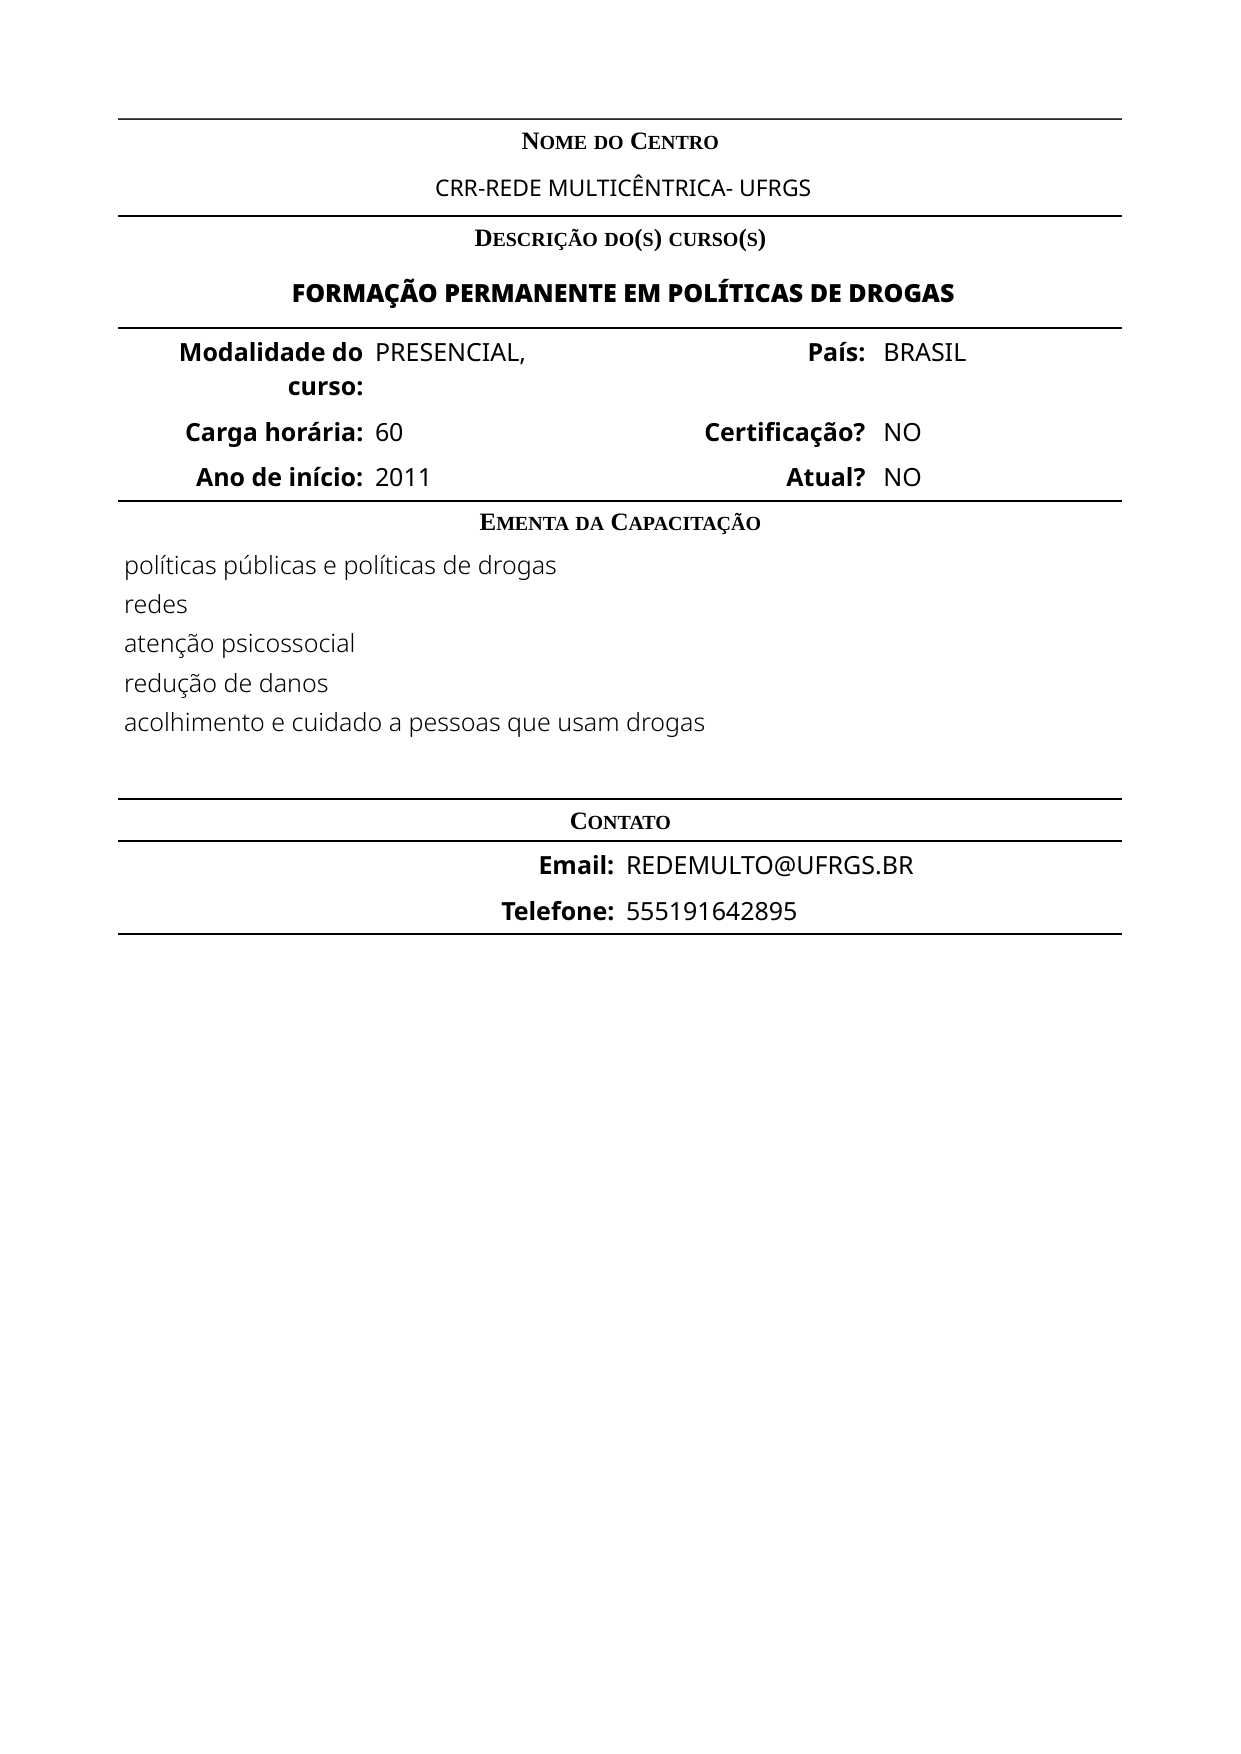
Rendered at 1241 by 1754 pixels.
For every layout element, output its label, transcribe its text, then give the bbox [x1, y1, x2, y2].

table_cell 2011 [369, 454, 620, 500]
table_cell Descrição do(s) curso(s) [118, 217, 1122, 257]
table_cell Certificação? [620, 409, 871, 454]
table_cell BRASIL [871, 329, 1122, 409]
table_cell Contato [118, 800, 1122, 840]
table_cell NO [871, 454, 1122, 500]
table_cell POLÍTICAS PÚBLICAS E POLÍTICAS DE DROGAS REDES ATENÇÃO PSICOSSOCIAL REDUÇÃO DE DANOS ACOLHIMENTO E CUIDADO A PESSOAS QUE USAM DROGAS [118, 542, 1122, 798]
table_cell País: [620, 329, 871, 409]
table_header Nome do Centro [118, 121, 1122, 160]
table_cell FORMAÇÃO PERMANENTE EM POLÍTICAS DE DROGAS [118, 258, 1122, 327]
table_cell PRESENCIAL, [369, 329, 620, 409]
table_cell Telefone: [118, 888, 620, 933]
table_cell CRR-REDE MULTICÊNTRICA- UFRGS [118, 160, 1122, 215]
table_cell NO [871, 409, 1122, 454]
table_cell Ementa da Capacitação [118, 502, 1122, 542]
table_cell REDEMULTO@UFRGS.BR [620, 842, 1122, 888]
table_cell Email: [118, 842, 620, 888]
table_cell Modalidade do curso: [118, 329, 369, 409]
table_cell Carga horária: [118, 409, 369, 454]
table_cell 555191642895 [620, 888, 1122, 933]
table_cell Ano de início: [118, 454, 369, 500]
table_cell 60 [369, 409, 620, 454]
table_cell Atual? [620, 454, 871, 500]
